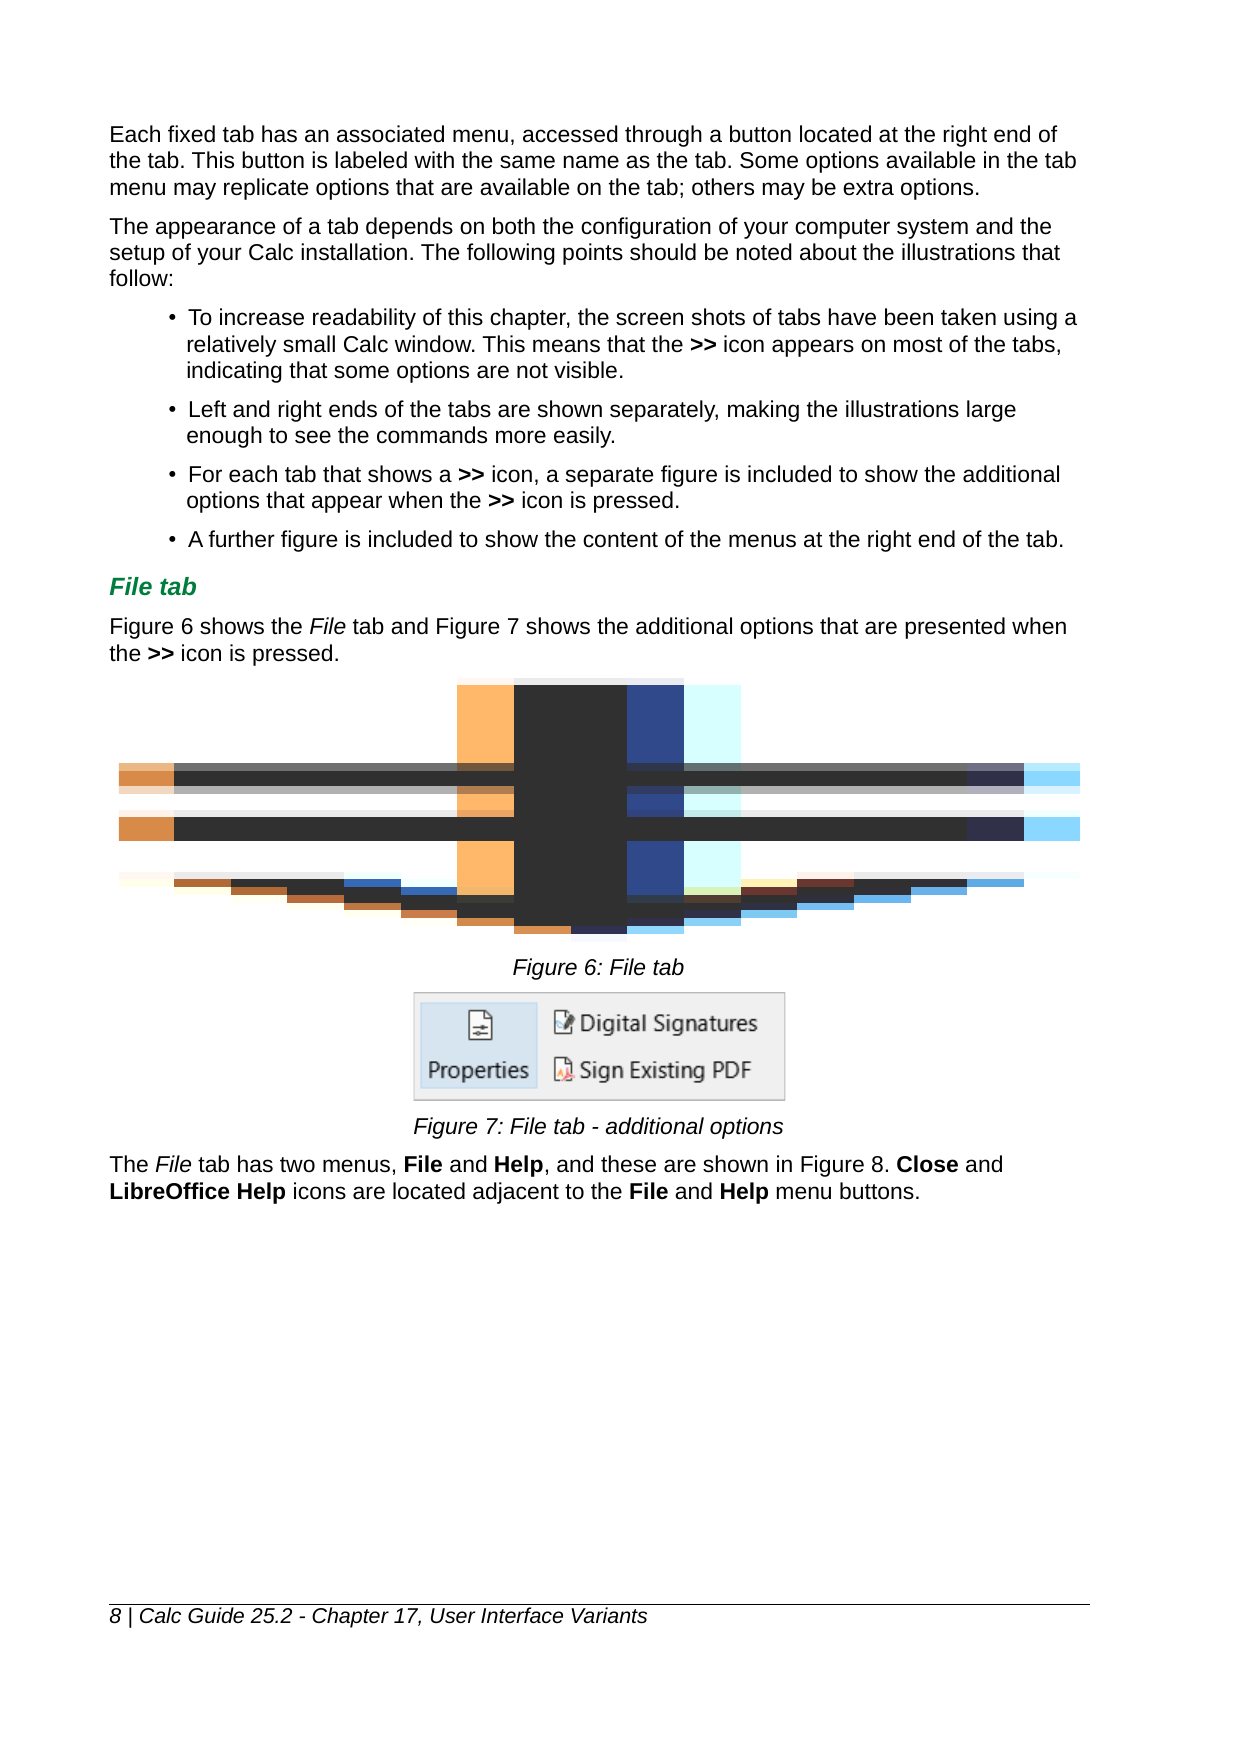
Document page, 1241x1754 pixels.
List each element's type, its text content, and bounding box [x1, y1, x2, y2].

list A further figure is included to show the content of the menus at the right end of the tab. [168, 526, 1090, 552]
text Each fixed tab has an associated menu, accessed through a button located at the right end of the tab. This button is labeled with the same name as the tab. Some options available in the tab menu may replicate options that are available on the tab; others may be extra options. [109, 121, 1090, 200]
list For each tab that shows a >> icon, a separate figure is included to show the additional options that appear when the >> icon is pressed. [168, 461, 1090, 514]
list The appearance of a tab depends on both the configuration of your computer system and the setup of your Calc installation. The following points should be noted about the illustrations that follow: [109, 213, 1090, 292]
text Figure 6 shows the File tab and Figure 7 shows the additional options that are presented when the >> icon is pressed. [109, 613, 1090, 666]
picture [118, 678, 1081, 942]
text Figure 6: File tab [109, 953, 1090, 980]
text Figure 7: File tab - additional options [109, 1113, 1090, 1139]
picture [413, 992, 786, 1101]
text The File tab has two menus, File and Help, and these are shown in Figure 8. Close and LibreOffice Help icons are located adjacent to the File and Help menu buttons. [109, 1151, 1090, 1204]
list To increase readability of this chapter, the screen shots of tabs have been taken using a relatively small Calc window. This means that the >> icon appears on most of the tabs, indicating that some options are not visible. [168, 304, 1090, 383]
subtitle File tab [109, 572, 1090, 601]
list Left and right ends of the tabs are shown separately, making the illustrations large enough to see the commands more easily. [168, 396, 1090, 448]
